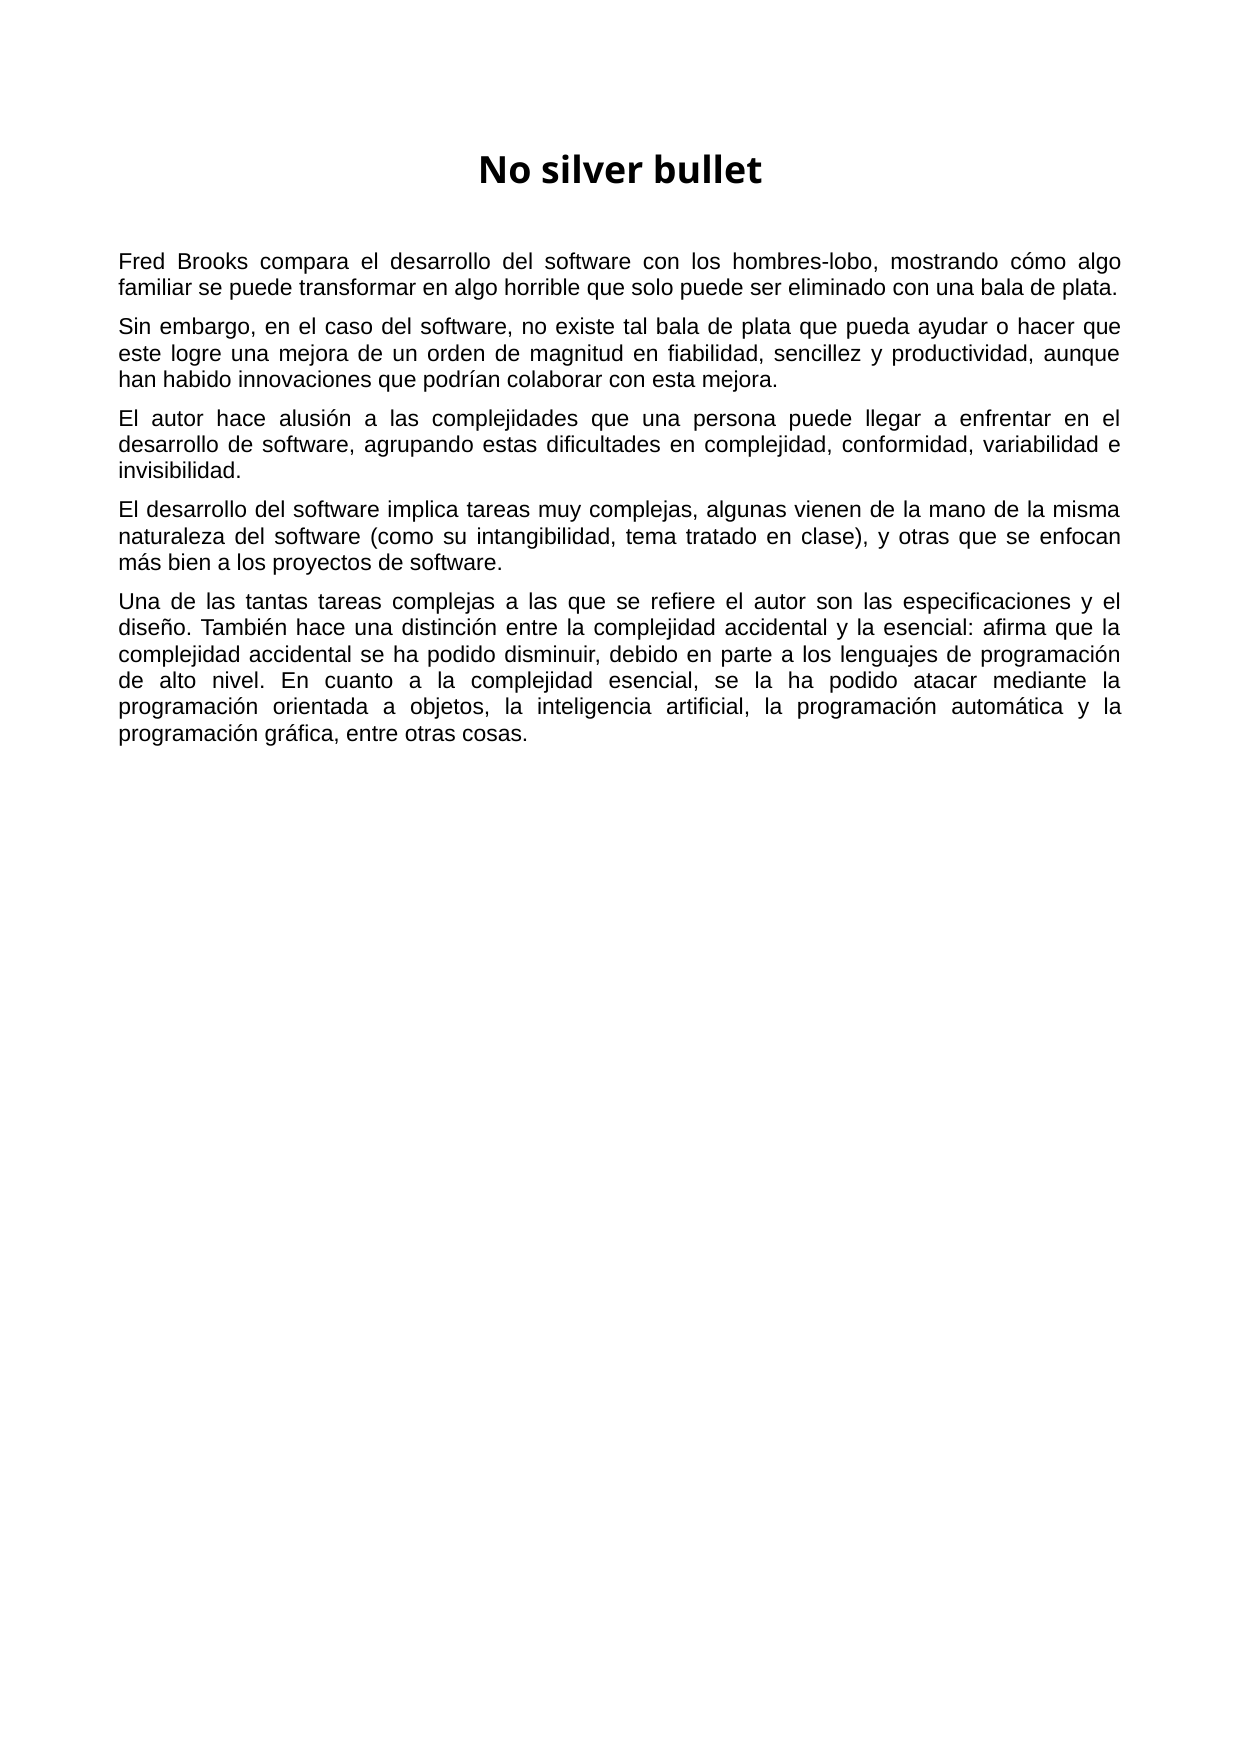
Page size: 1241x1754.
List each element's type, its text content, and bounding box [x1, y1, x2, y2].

text El autor hace alusión a las complejidades que una persona puede llegar a enfrentar en el desarrollo de software, agrupando estas dificultades en complejidad, conformidad, variabilidad e invisibilidad. [118, 405, 1122, 484]
text Sin embargo, en el caso del software, no existe tal bala de plata que pueda ayudar o hacer que este logre una mejora de un orden de magnitud en fiabilidad, sencillez y productividad, aunque han habido innovaciones que podrían colaborar con esta mejora. [118, 313, 1122, 392]
text Fred Brooks compara el desarrollo del software con los hombres-lobo, mostrando cómo algo familiar se puede transformar en algo horrible que solo puede ser eliminado con una bala de plata. [118, 248, 1122, 301]
text Una de las tantas tareas complejas a las que se refiere el autor son las especificaciones y el diseño. También hace una distinción entre la complejidad accidental y la esencial: afirma que la complejidad accidental se ha podido disminuir, debido en parte a los lenguajes de programación de alto nivel. En cuanto a la complejidad esencial, se la ha podido atacar mediante la programación orientada a objetos, la inteligencia artificial, la programación automática y la programación gráfica, entre otras cosas. [118, 588, 1122, 746]
text El desarrollo del software implica tareas muy complejas, algunas vienen de la mano de la misma naturaleza del software (como su intangibilidad, tema tratado en clase), y otras que se enfocan más bien a los proyectos de software. [118, 496, 1122, 575]
subtitle No silver bullet [118, 143, 1122, 194]
